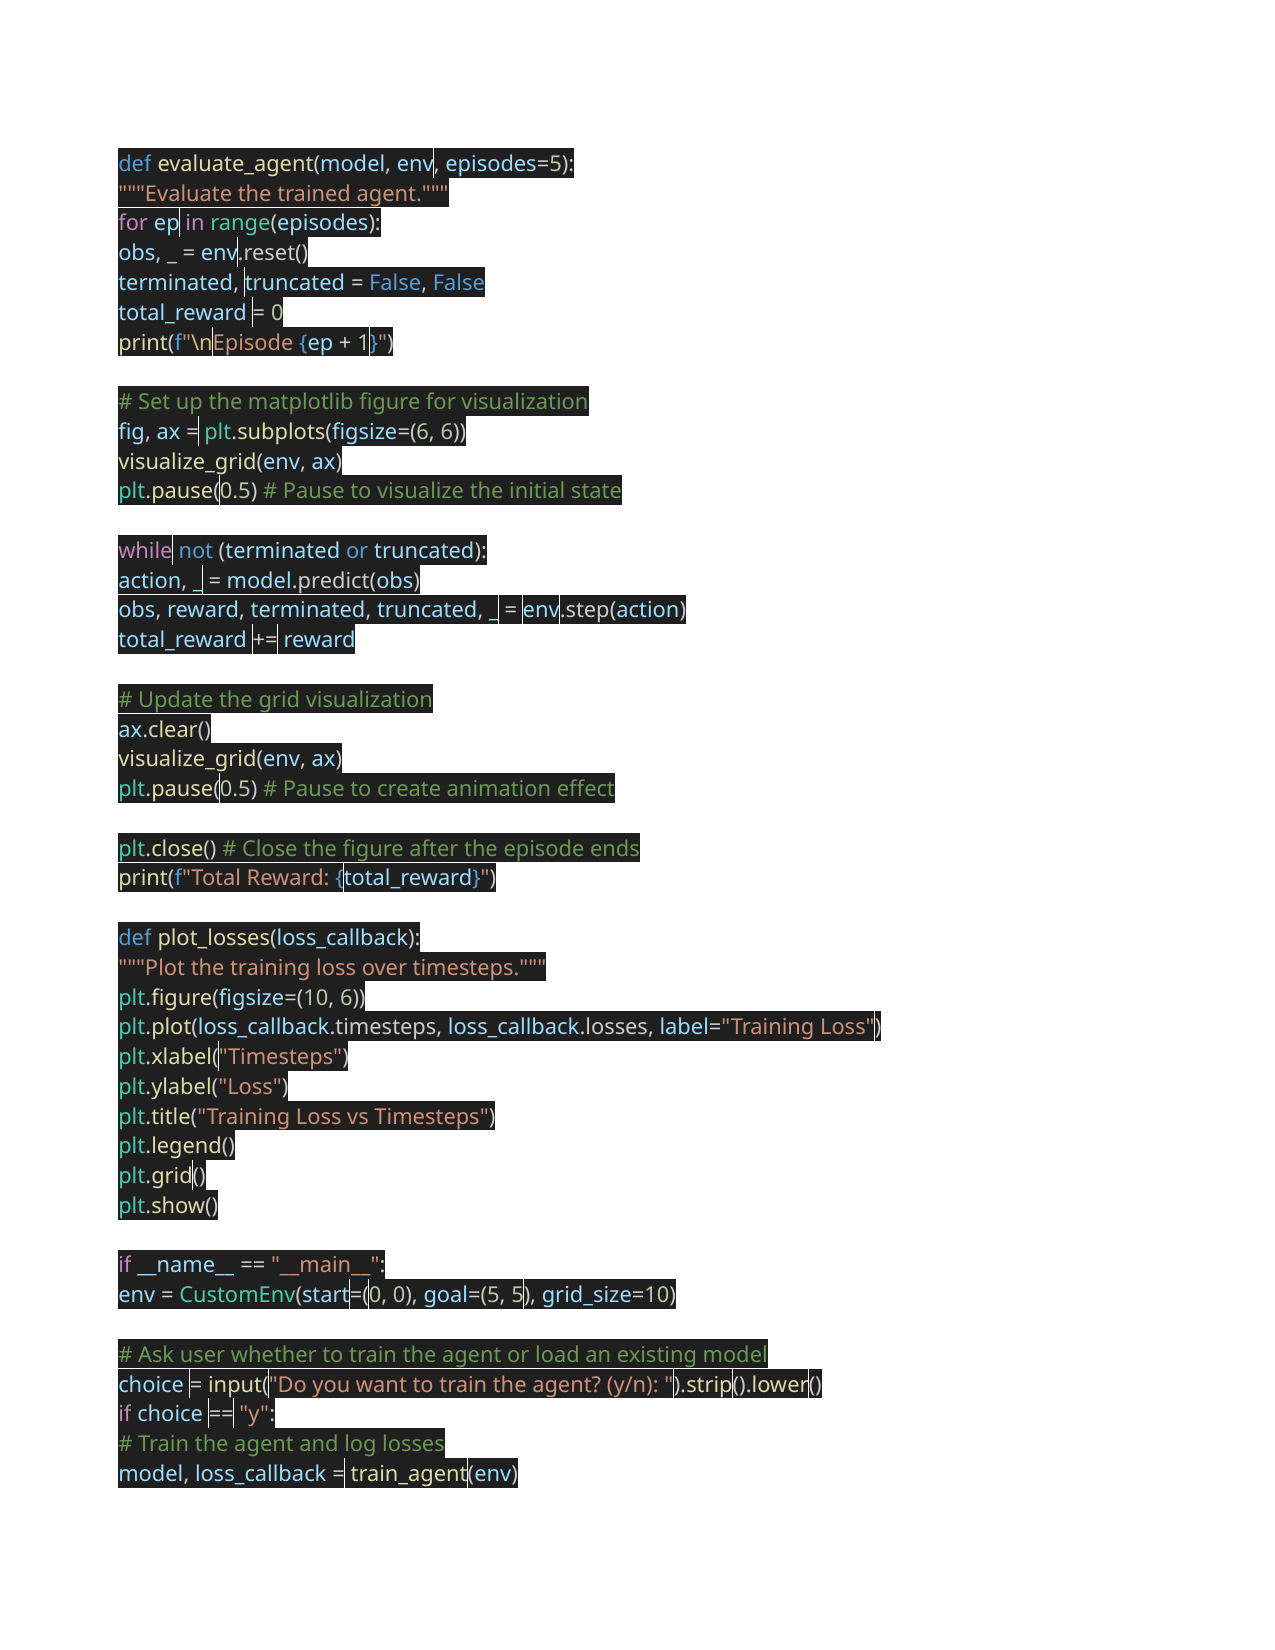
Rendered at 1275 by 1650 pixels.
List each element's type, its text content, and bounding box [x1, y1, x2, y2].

text print(f"Total Reward: {total_reward}") [118, 862, 1157, 892]
text if __name__ == "__main__": [118, 1249, 1157, 1279]
text """Evaluate the trained agent.""" [118, 178, 1157, 207]
text obs, _ = env.reset() [118, 237, 1157, 267]
text def plot_losses(loss_callback): [118, 922, 1157, 952]
text print(f"\nEpisode {ep + 1}") [118, 327, 1157, 356]
text if choice == "y": [118, 1398, 1157, 1428]
text total_reward += reward [118, 624, 1157, 654]
text # Ask user whether to train the agent or load an existing model [118, 1339, 1157, 1368]
text visualize_grid(env, ax) [118, 743, 1157, 773]
text def evaluate_agent(model, env, episodes=5): [118, 148, 1157, 178]
text plt.xlabel("Timesteps") [118, 1041, 1157, 1071]
text while not (terminated or truncated): [118, 535, 1157, 565]
text fig, ax = plt.subplots(figsize=(6, 6)) [118, 416, 1157, 446]
text plt.close() # Close the figure after the episode ends [118, 833, 1157, 862]
text obs, reward, terminated, truncated, _ = env.step(action) [118, 594, 1157, 624]
text plt.figure(figsize=(10, 6)) [118, 981, 1157, 1011]
text ax.clear() [118, 713, 1157, 743]
text choice = input("Do you want to train the agent? (y/n): ").strip().lower() [118, 1368, 1157, 1398]
text terminated, truncated = False, False [118, 267, 1157, 297]
text env = CustomEnv(start=(0, 0), goal=(5, 5), grid_size=10) [118, 1279, 1157, 1309]
text plt.plot(loss_callback.timesteps, loss_callback.losses, label="Training Loss") [118, 1011, 1157, 1041]
text plt.pause(0.5) # Pause to visualize the initial state [118, 475, 1157, 505]
text plt.pause(0.5) # Pause to create animation effect [118, 773, 1157, 803]
text for ep in range(episodes): [118, 207, 1157, 237]
text # Train the agent and log losses [118, 1428, 1157, 1458]
text plt.ylabel("Loss") [118, 1071, 1157, 1101]
text plt.grid() [118, 1160, 1157, 1190]
text plt.legend() [118, 1130, 1157, 1160]
text plt.title("Training Loss vs Timesteps") [118, 1101, 1157, 1130]
text """Plot the training loss over timesteps.""" [118, 952, 1157, 981]
text model, loss_callback = train_agent(env) [118, 1458, 1157, 1488]
text plt.show() [118, 1190, 1157, 1220]
text action, _ = model.predict(obs) [118, 565, 1157, 594]
text # Update the grid visualization [118, 684, 1157, 713]
text # Set up the matplotlib figure for visualization [118, 386, 1157, 416]
text total_reward = 0 [118, 297, 1157, 327]
text visualize_grid(env, ax) [118, 446, 1157, 475]
